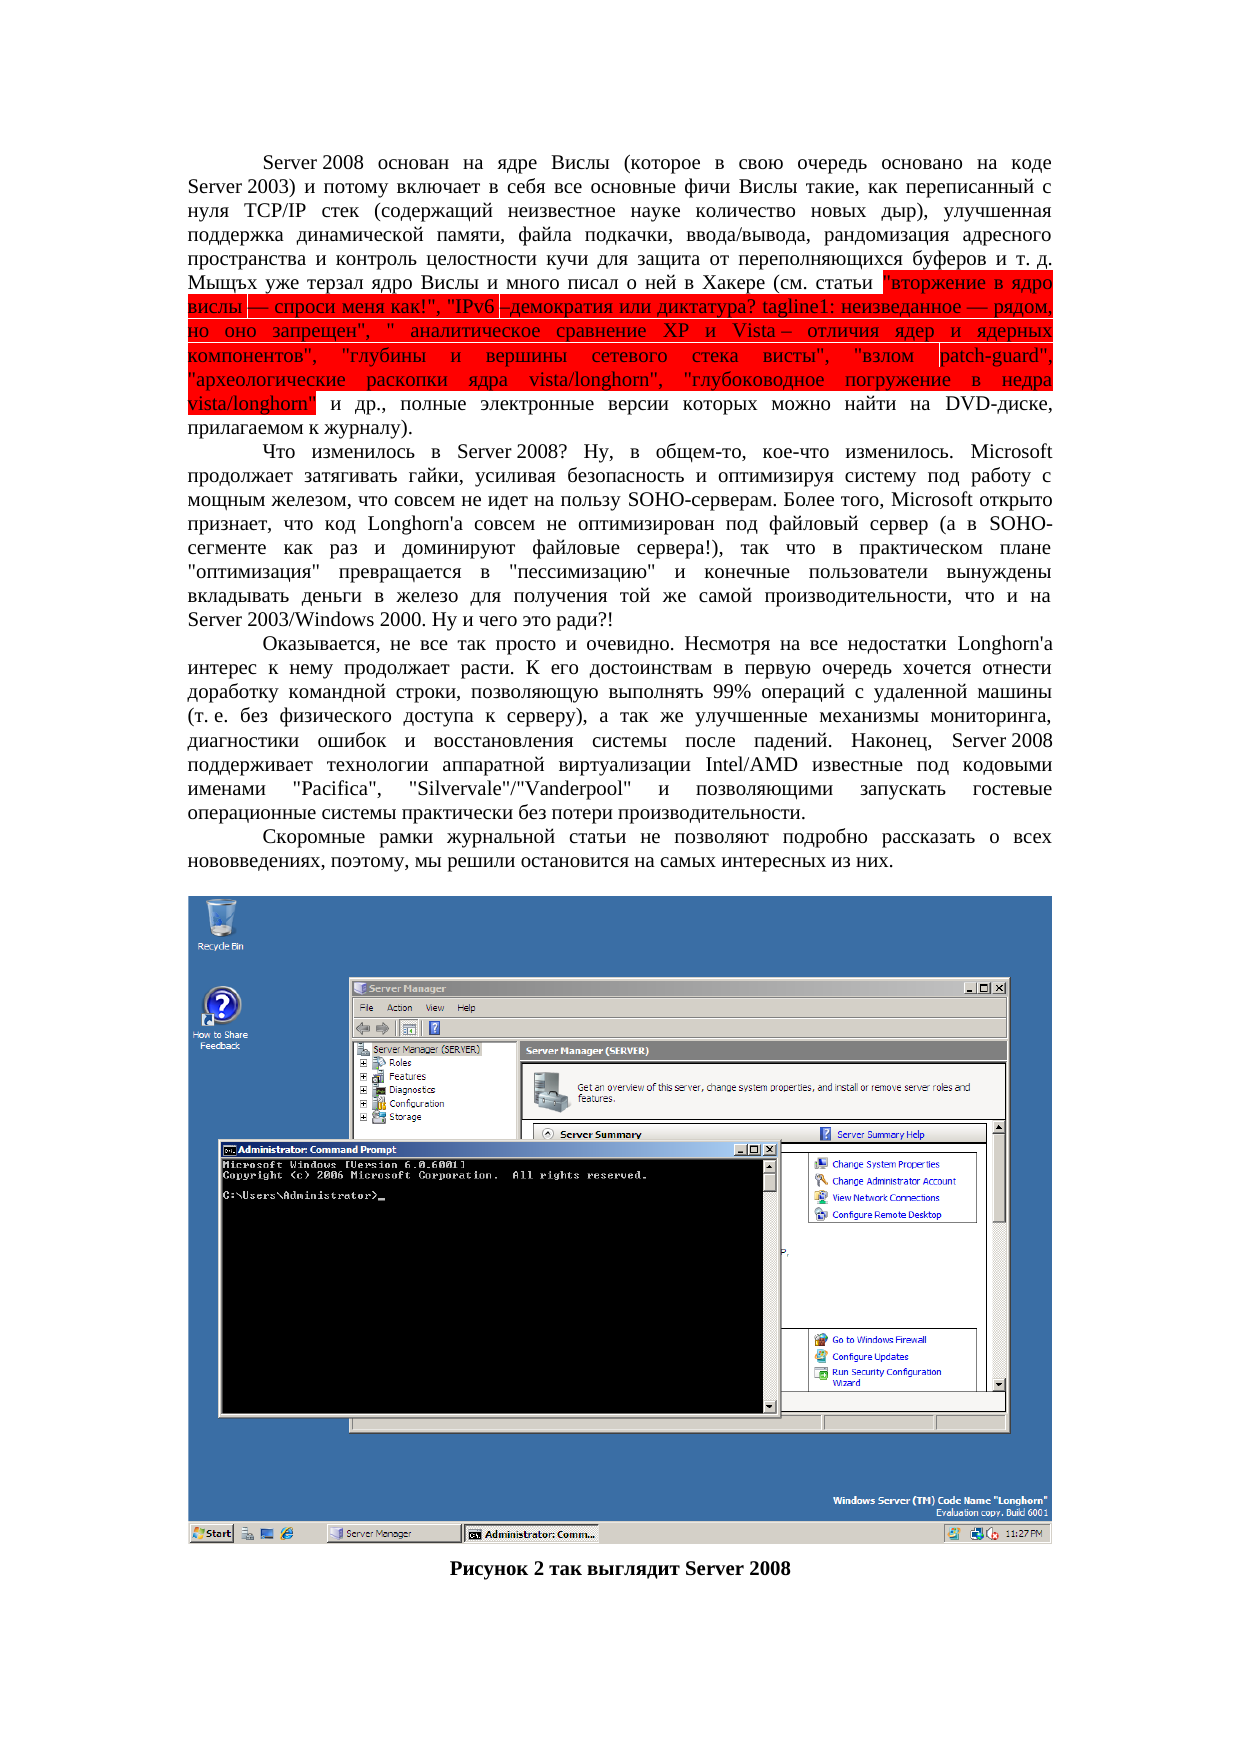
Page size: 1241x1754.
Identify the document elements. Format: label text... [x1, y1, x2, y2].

text Скоромные рамки журнальной статьи не позволяют подробно рассказать о всех нововведениях, поэтому, мы решили остановится на самых интересных из них. [187, 824, 1053, 872]
text Server 2008 основан на ядре Вислы (которое в свою очередь основано на коде Server 2003) и потому включает в себя все основные фичи Вислы такие, как переписанный с нуля TCP/IP стек (содержащий неизвестное науке количество новых дыр), улучшенная поддержка динамической памяти, файла подкачки, ввода/вывода, рандомизация адресного пространства и контроль целостности кучи для защита от переполняющихся буферов и т. д. Мыщъх уже терзал ядро Вислы и много писал о ней в Хакере (см. статьи "вторжение в ядро вислы — спроси меня как!", "IPv6 –демократия или диктатура? tagline1: неизведанное — рядом, но оно запрещен", " аналитическое сравнение XP и Vista – отличия ядер и ядерных компонентов", "глубины и вершины сетевого стека висты", "взлом patch-guard", "археологические раскопки ядра vista/longhorn", "глубоководное погружение в недра vista/longhorn" и др., полные электронные версии которых можно найти на DVD-диске, прилагаемом к журналу). [187, 150, 1053, 439]
text Что изменилось в Server 2008? Ну, в общем-то, кое-что изменилось. Microsoft продолжает затягивать гайки, усиливая безопасность и оптимизируя систему под работу с мощным железом, что совсем не идет на пользу SOHO-серверам. Более того, Microsoft открыто признает, что код Longhorn'а совсем не оптимизирован под файловый сервер (а в SOHO-сегменте как раз и доминируют файловые сервера!), так что в практическом плане "оптимизация" превращается в "пессимизацию" и конечные пользователи вынуждены вкладывать деньги в железо для получения той же самой производительности, что и на Server 2003/Windows 2000. Ну и чего это ради?! [187, 439, 1053, 631]
text Рисунок 2 так выглядит Server 2008 [187, 1556, 1053, 1580]
text Оказывается, не все так просто и очевидно. Несмотря на все недостатки Longhorn'а интерес к нему продолжает расти. К его достоинствам в первую очередь хочется отнести доработку командной строки, позволяющую выполнять 99% операций с удаленной машины (т. е. без физического доступа к серверу), а так же улучшенные механизмы мониторинга, диагностики ошибок и восстановления системы после падений. Наконец, Server 2008 поддерживает технологии аппаратной виртуализации Intel/AMD известные под кодовыми именами "Pacifica", "Silvervale"/"Vanderpool" и позволяющими запускать гостевые операционные системы практически без потери производительности. [187, 631, 1053, 824]
picture [188, 896, 1052, 1544]
